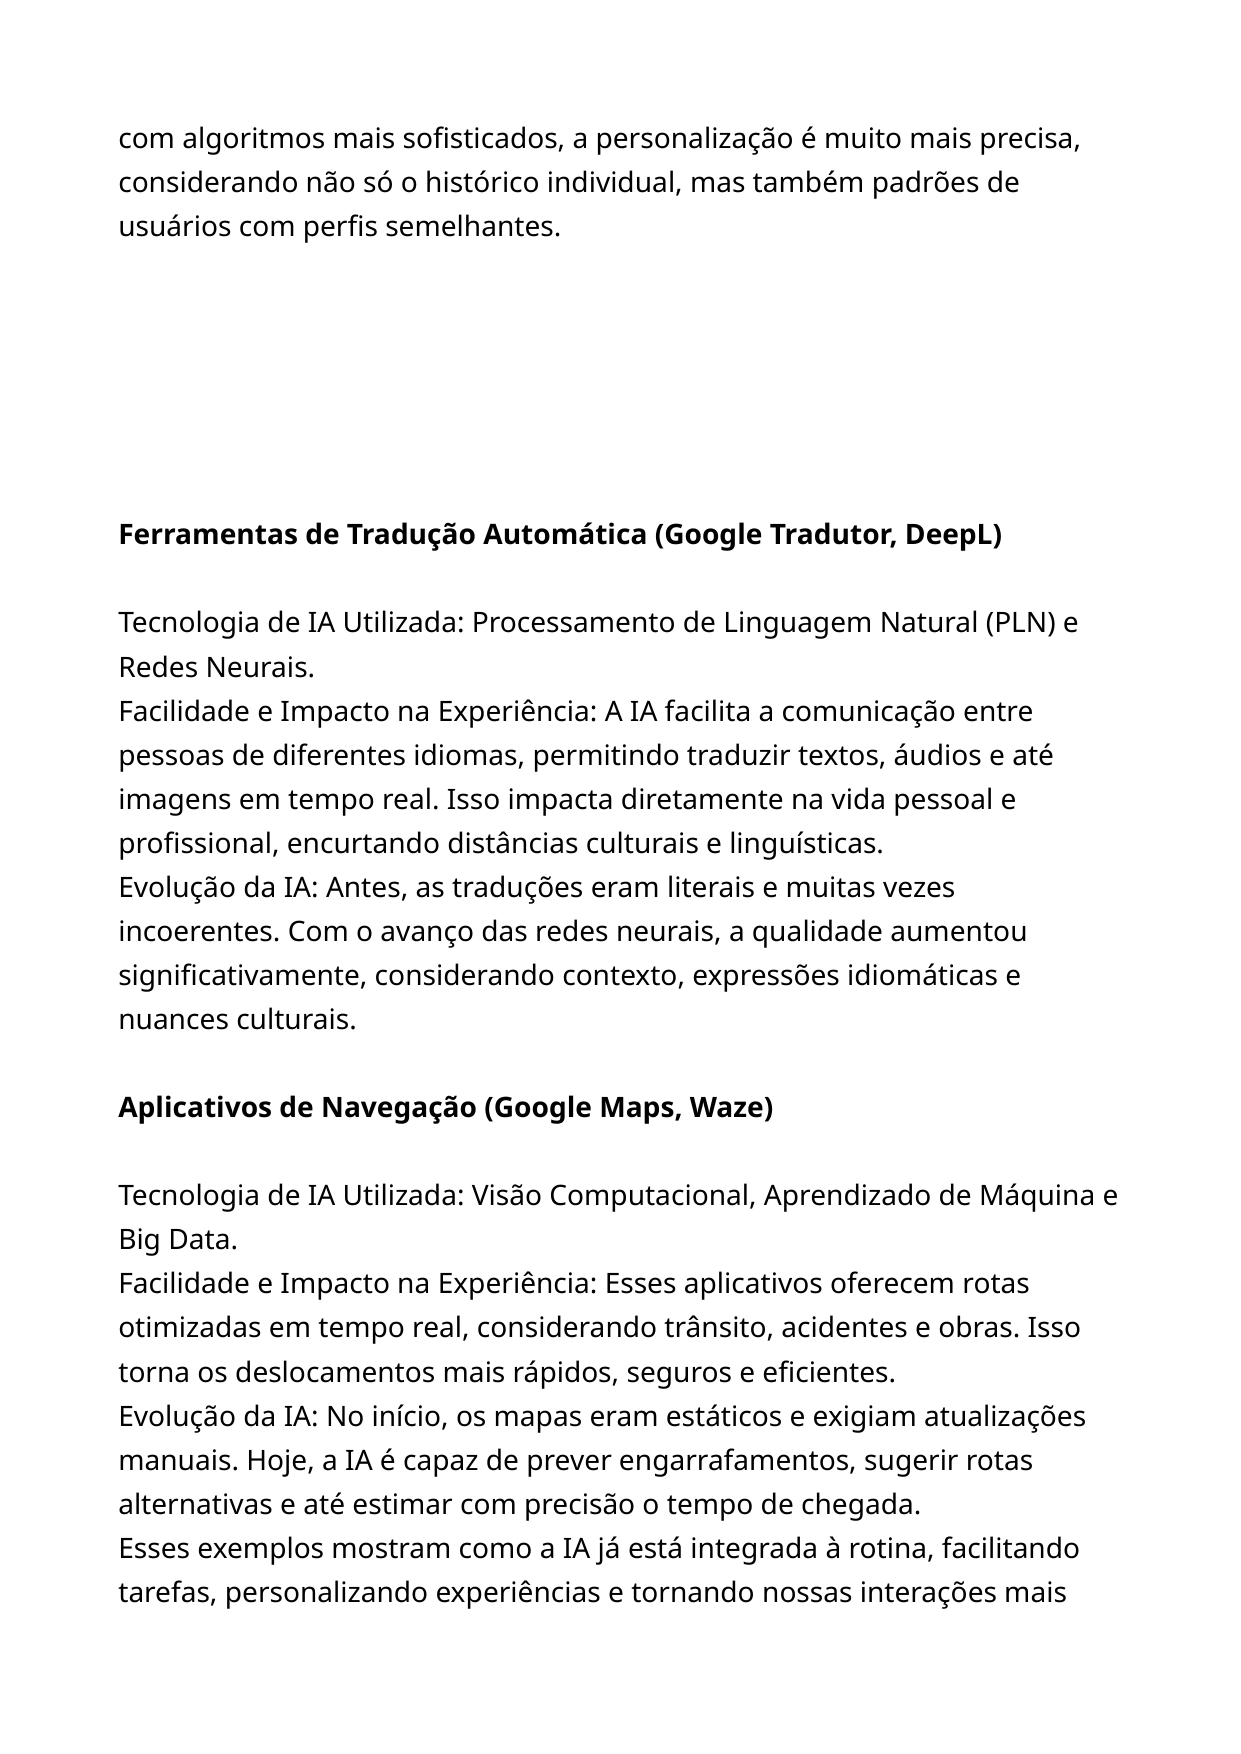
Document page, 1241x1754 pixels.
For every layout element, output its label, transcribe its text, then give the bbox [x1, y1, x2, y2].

text Tecnologia de IA Utilizada: Processamento de Linguagem Natural (PLN) e Redes Neurais. Facilidade e Impacto na Experiência: A IA facilita a comunicação entre pessoas de diferentes idiomas, permitindo traduzir textos, áudios e até imagens em tempo real. Isso impacta diretamente na vida pessoal e profissional, encurtando distâncias culturais e linguísticas. Evolução da IA: Antes, as traduções eram literais e muitas vezes incoerentes. Com o avanço das redes neurais, a qualidade aumentou significativamente, considerando contexto, expressões idiomáticas e nuances culturais. [118, 603, 1122, 1038]
list Aplicativos de Navegação (Google Maps, Waze) [118, 1087, 1122, 1126]
text Tecnologia de IA Utilizada: Visão Computacional, Aprendizado de Máquina e Big Data. Facilidade e Impacto na Experiência: Esses aplicativos oferecem rotas otimizadas em tempo real, considerando trânsito, acidentes e obras. Isso torna os deslocamentos mais rápidos, seguros e eficientes. Evolução da IA: No início, os mapas eram estáticos e exigiam atualizações manuais. Hoje, a IA é capaz de prever engarrafamentos, sugerir rotas alternativas e até estimar com precisão o tempo de chegada. Esses exemplos mostram como a IA já está integrada à rotina, facilitando tarefas, personalizando experiências e tornando nossas interações mais [118, 1176, 1122, 1611]
text com algoritmos mais sofisticados, a personalização é muito mais precisa, considerando não só o histórico individual, mas também padrões de usuários com perfis semelhantes. [118, 118, 1122, 244]
list Ferramentas de Tradução Automática (Google Tradutor, DeepL) [118, 515, 1122, 553]
